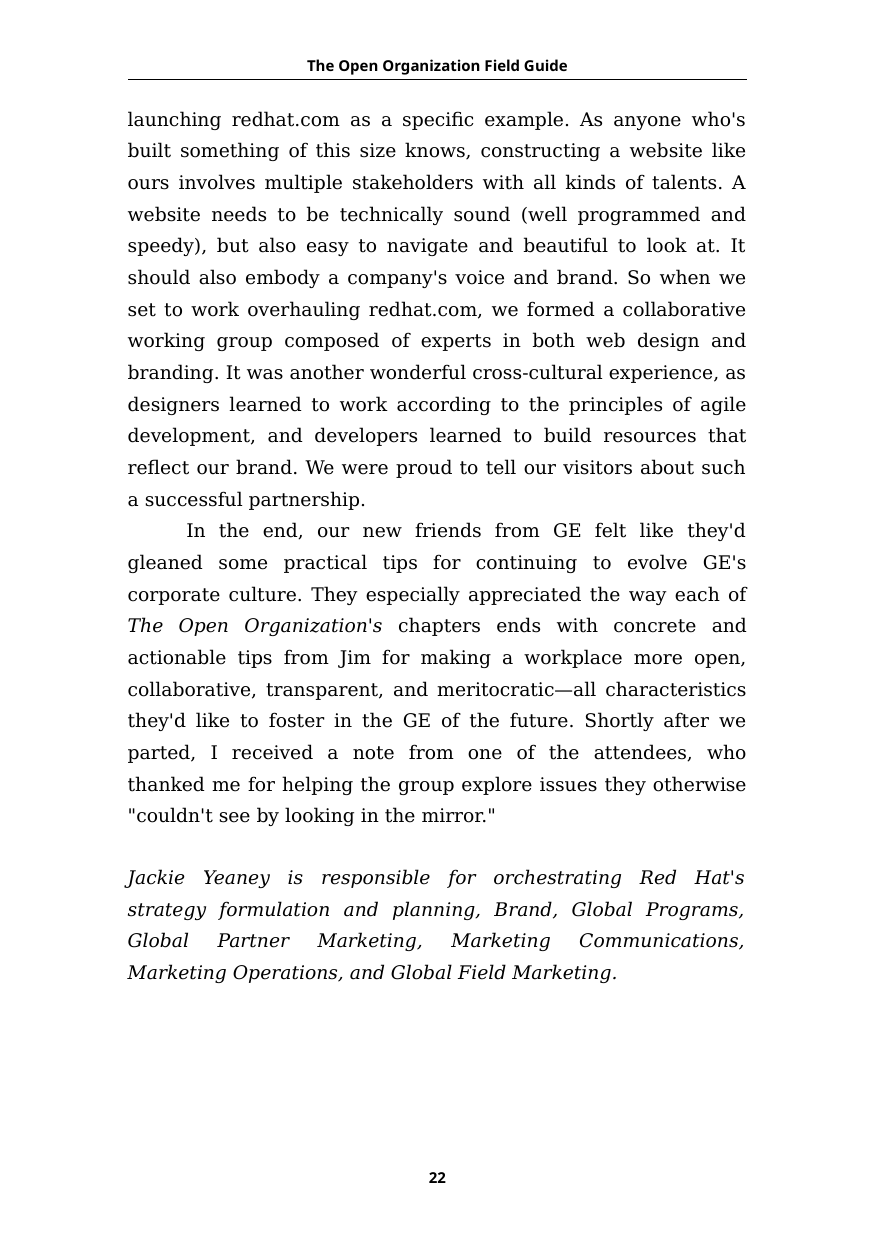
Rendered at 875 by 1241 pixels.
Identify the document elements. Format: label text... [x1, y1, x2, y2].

text launching redhat.com as a specific example. As anyone who's built something of this size knows, constructing a website like ours involves multiple stakeholders with all kinds of talents. A website needs to be technically sound (well programmed and speedy), but also easy to navigate and beautiful to look at. It should also embody a company's voice and brand. So when we set to work overhauling redhat.com, we formed a collaborative working group composed of experts in both web design and branding. It was another wonderful cross-cultural experience, as designers learned to work according to the principles of agile development, and developers learned to build resources that reflect our brand. We were proud to tell our visitors about such a successful partnership. [127, 108, 747, 510]
text In the end, our new friends from GE felt like they'd gleaned some practical tips for continuing to evolve GE's corporate culture. They especially appreciated the way each of The Open Organization's chapters ends with concrete and actionable tips from Jim for making a workplace more open, collaborative, transparent, and meritocratic—all characteristics they'd like to foster in the GE of the future. Shortly after we parted, I received a note from one of the attendees, who thanked me for helping the group explore issues they otherwise "couldn't see by looking in the mirror." [127, 520, 747, 827]
text Jackie Yeaney is responsible for orchestrating Red Hat's strategy formulation and planning, Brand, Global Programs, Global Partner Marketing, Marketing Communications, Marketing Operations, and Global Field Marketing. [127, 867, 747, 984]
